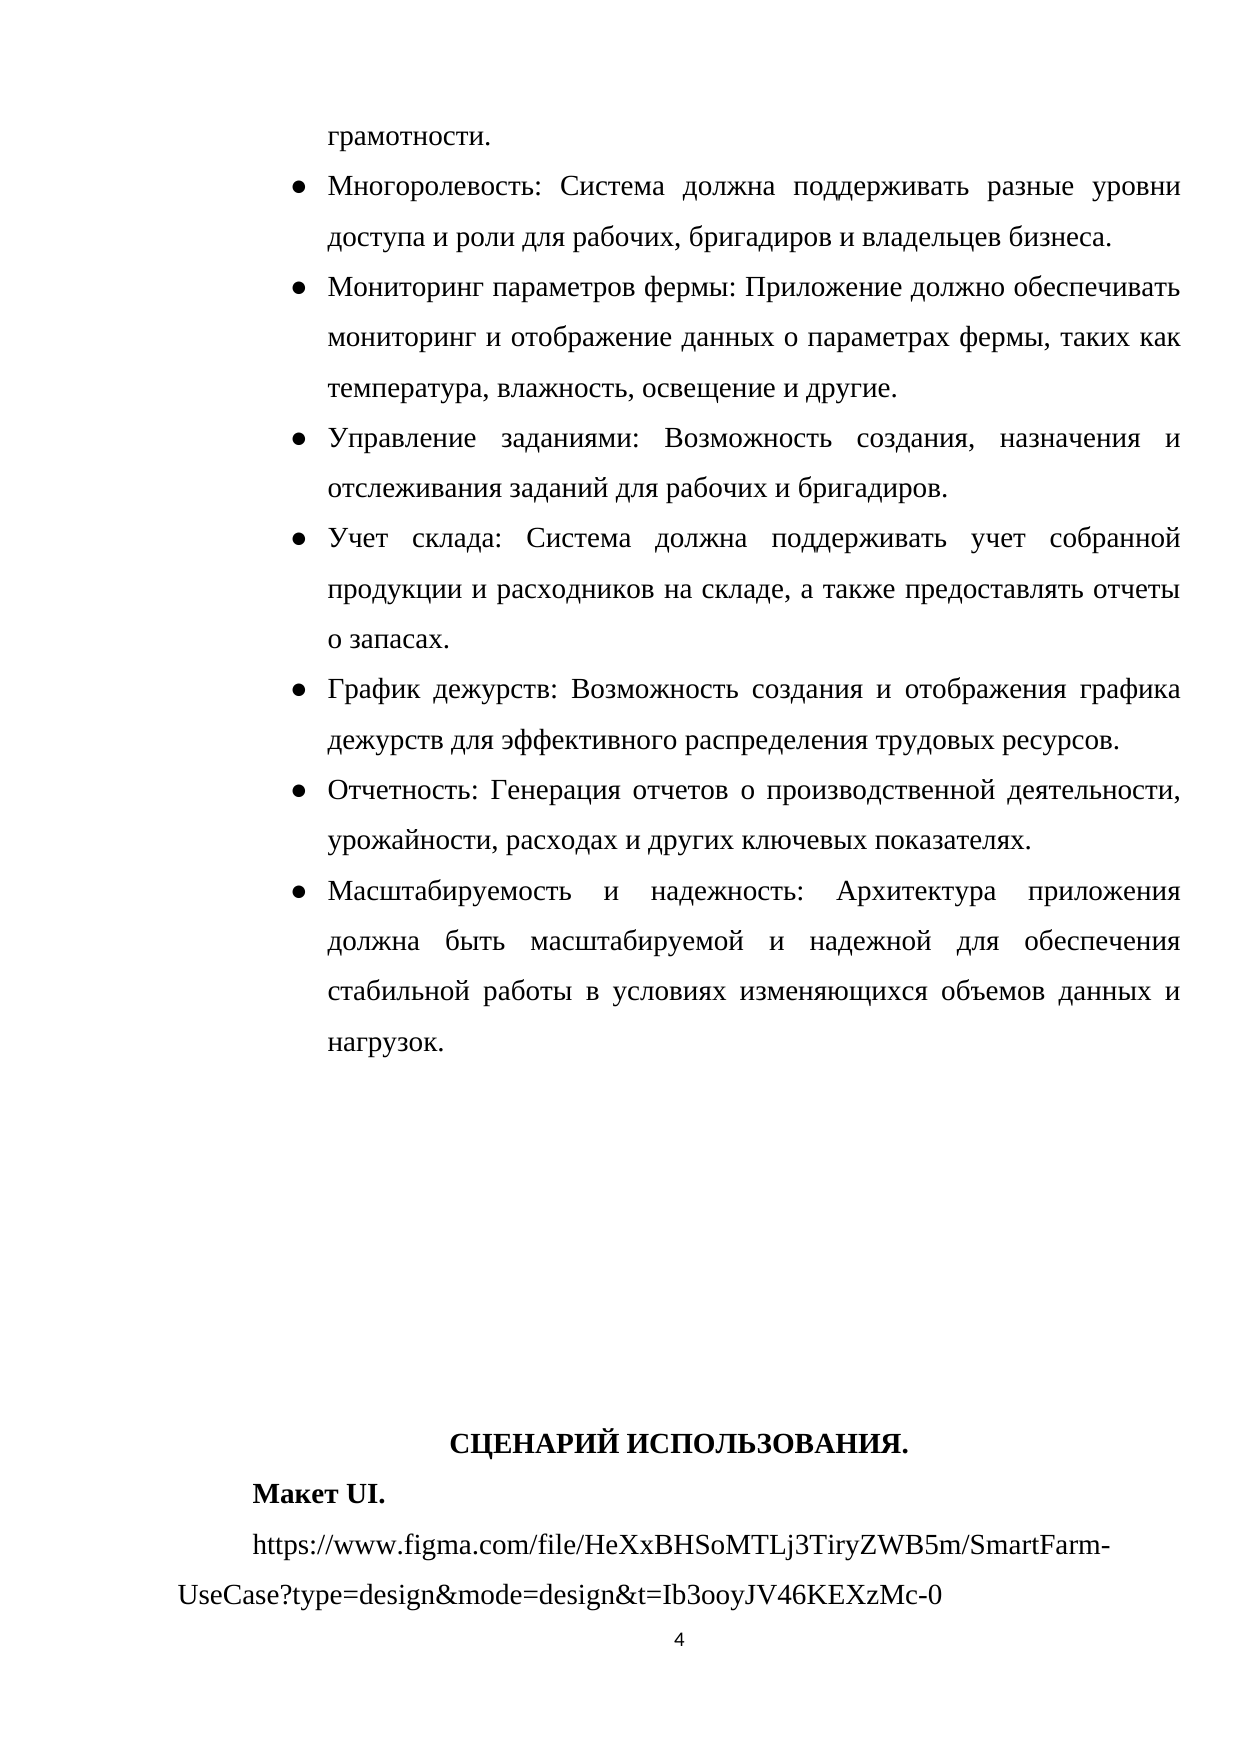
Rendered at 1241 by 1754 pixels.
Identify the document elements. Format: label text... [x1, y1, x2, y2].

text СЦЕНАРИЙ ИСПОЛЬЗОВАНИЯ. [177, 1426, 1181, 1460]
text https://www.figma.com/file/HeXxBHSoMTLj3TiryZWB5m/SmartFarm-UseCase?type=design&mode=design&t=Ib3ooyJV46KEXzMc-0 [177, 1527, 1181, 1611]
list грамотности. [290, 118, 1181, 152]
list Многоролевость: Система должна поддерживать разные уровни доступа и роли для рабочих, бригадиров и владельцев бизнеса. [290, 168, 1181, 252]
list Масштабируемость и надежность: Архитектура приложения должна быть масштабируемой и надежной для обеспечения стабильной работы в условиях изменяющихся объемов данных и нагрузок. [290, 873, 1181, 1057]
text Макет UI. [177, 1477, 1181, 1510]
list Отчетность: Генерация отчетов о производственной деятельности, урожайности, расходах и других ключевых показателях. [290, 772, 1181, 856]
list Управление заданиями: Возможность создания, назначения и отслеживания заданий для рабочих и бригадиров. [290, 420, 1181, 504]
list Мониторинг параметров фермы: Приложение должно обеспечивать мониторинг и отображение данных о параметрах фермы, таких как температура, влажность, освещение и другие. [290, 269, 1181, 403]
list График дежурств: Возможность создания и отображения графика дежурств для эффективного распределения трудовых ресурсов. [290, 672, 1181, 755]
list Учет склада: Система должна поддерживать учет собранной продукции и расходников на складе, а также предоставлять отчеты о запасах. [290, 521, 1181, 655]
